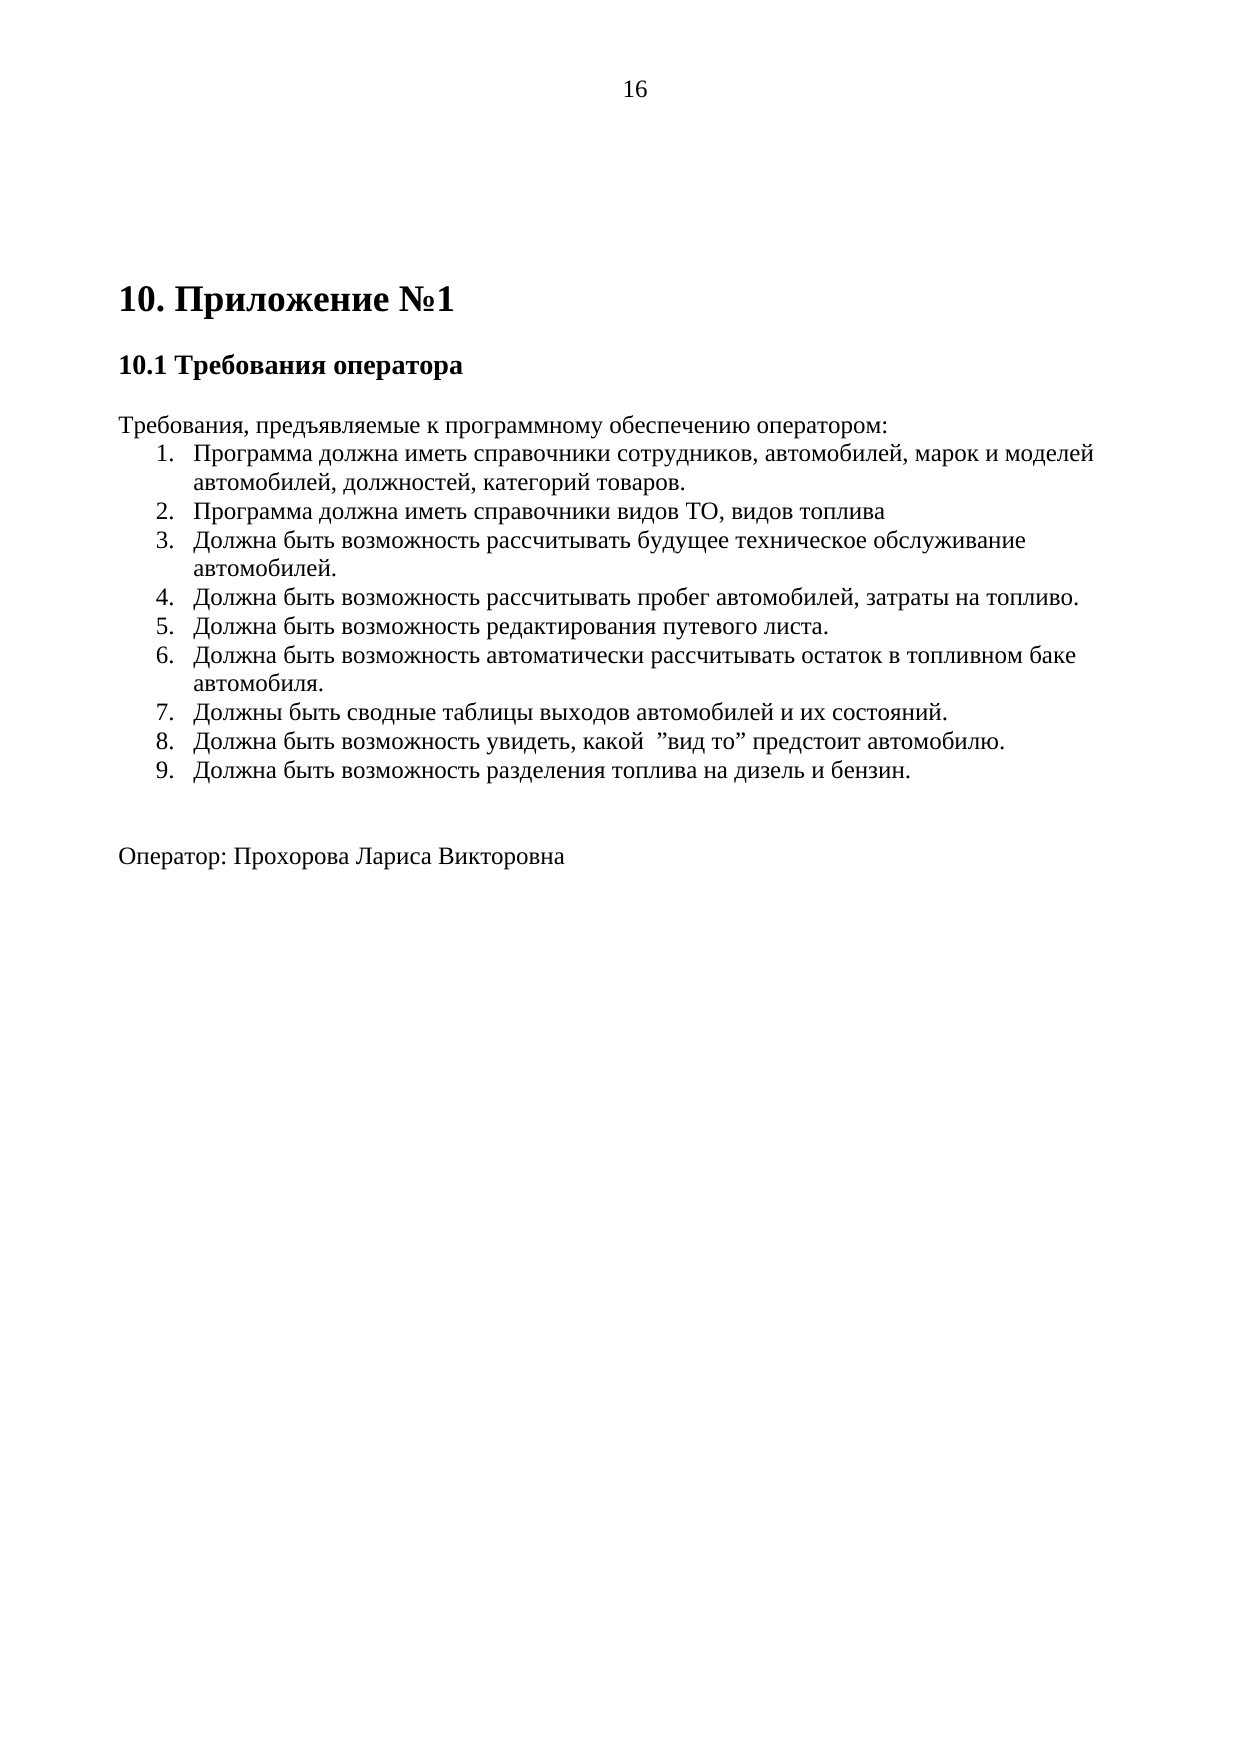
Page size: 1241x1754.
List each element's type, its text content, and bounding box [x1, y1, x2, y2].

list Должна быть возможность редактирования путевого листа. [156, 611, 1151, 640]
subtitle 10.1 Требования оператора [118, 348, 1151, 381]
list Должна быть возможность рассчитывать пробег автомобилей, затраты на топливо. [156, 582, 1151, 611]
list Должна быть возможность автоматически рассчитывать остаток в топливном баке автомобиля. [156, 640, 1151, 697]
list Должна быть возможность разделения топлива на дизель и бензин. [156, 755, 1151, 783]
list Программа должна иметь справочники сотрудников, автомобилей, марок и моделей автомобилей, должностей, категорий товаров. [156, 438, 1151, 496]
subtitle 10. Приложение №1 [118, 276, 1151, 319]
text Требования, предъявляемые к программному обеспечению оператором: [118, 410, 1151, 438]
list Программа должна иметь справочники видов ТО, видов топлива [156, 496, 1151, 525]
list Должна быть возможность рассчитывать будущее техническое обслуживание автомобилей. [156, 525, 1151, 582]
list Должны быть сводные таблицы выходов автомобилей и их состояний. [156, 697, 1151, 726]
list Должна быть возможность увидеть, какой ”вид то” предстоит автомобилю. [156, 726, 1151, 755]
text Оператор: Прохорова Лариса Викторовна [118, 841, 1151, 870]
